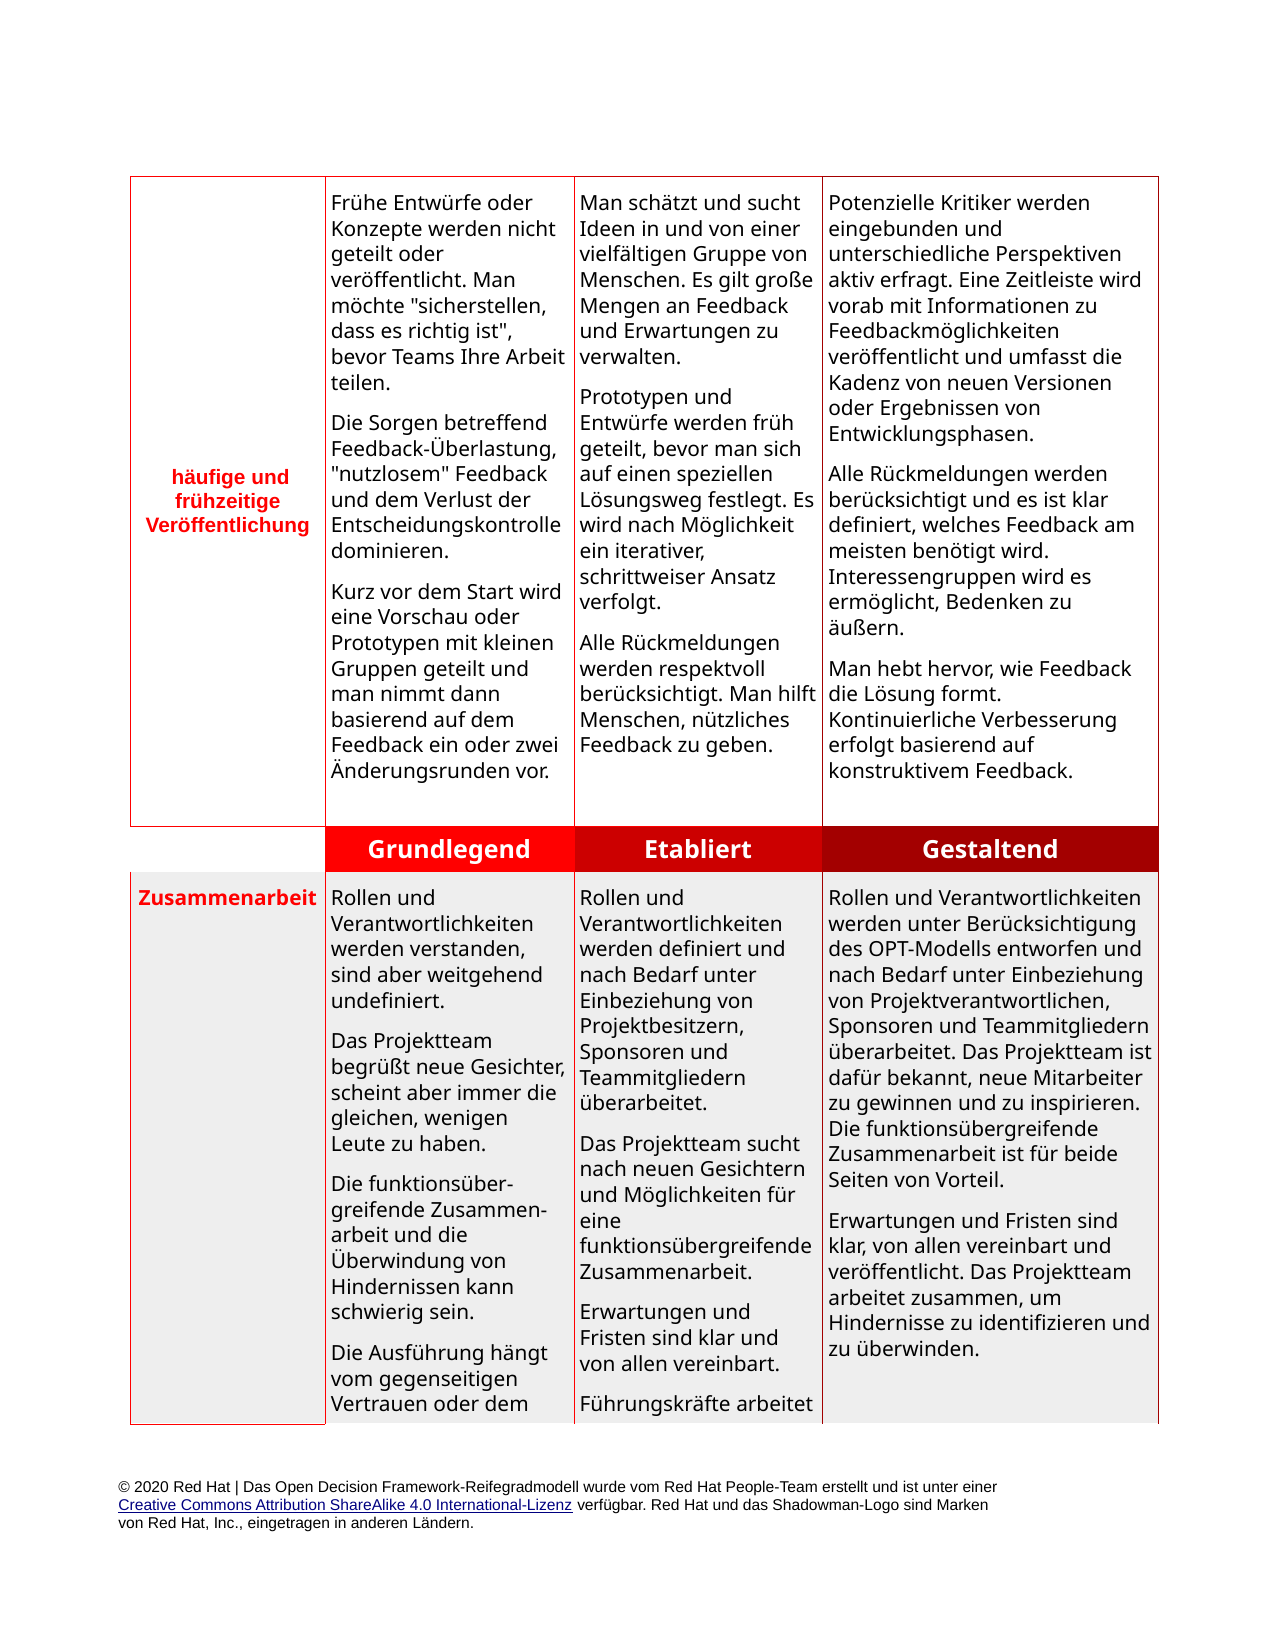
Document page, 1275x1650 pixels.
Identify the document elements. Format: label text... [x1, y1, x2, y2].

table_cell Rollen und Verantwortlichkeiten werden definiert und nach Bedarf unter Einbeziehung von Projektbesitzern, Sponsoren und Teammitgliedern überarbeitet. Das Projektteam sucht nach neuen Gesichtern und Möglichkeiten für eine funktionsübergreifende Zusammenarbeit. Erwartungen und Fristen sind klar und von allen vereinbart. Führungskräfte arbeitet [575, 872, 822, 1423]
table_cell Potenzielle Kritiker werden eingebunden und unterschiedliche Perspektiven aktiv erfragt. Eine Zeitleiste wird vorab mit Informationen zu Feedbackmöglichkeiten veröffentlicht und umfasst die Kadenz von neuen Versionen oder Ergebnissen von Entwicklungsphasen. Alle Rückmeldungen werden berücksichtigt und es ist klar definiert, welches Feedback am meisten benötigt wird. Interessengruppen wird es ermöglicht, Bedenken zu äußern. Man hebt hervor, wie Feedback die Lösung formt. Kontinuierliche Verbesserung erfolgt basierend auf konstruktivem Feedback. [823, 177, 1158, 826]
table_cell Man schätzt und sucht Ideen in und von einer vielfältigen Gruppe von Menschen. Es gilt große Mengen an Feedback und Erwartungen zu verwalten. Prototypen und Entwürfe werden früh geteilt, bevor man sich auf einen speziellen Lösungsweg festlegt. Es wird nach Möglichkeit ein iterativer, schrittweiser Ansatz verfolgt. Alle Rückmeldungen werden respektvoll berücksichtigt. Man hilft Menschen, nützliches Feedback zu geben. [575, 177, 822, 826]
table_cell Rollen und Verantwortlichkeiten werden verstanden, sind aber weitgehend undefiniert. Das Projektteam begrüßt neue Gesichter, scheint aber immer die gleichen, wenigen Leute zu haben. Die funktionsüber-greifende Zusammen-arbeit und die Überwindung von Hindernissen kann schwierig sein. Die Ausführung hängt vom gegenseitigen Vertrauen oder dem [326, 872, 574, 1423]
table_cell Gestaltend [823, 827, 1158, 872]
table_cell Grundlegend [326, 827, 574, 872]
table_cell [130, 827, 325, 872]
table_cell Zusammenarbeit [131, 872, 325, 1423]
table_cell Etabliert [575, 827, 822, 872]
table_cell Rollen und Verantwortlichkeiten werden unter Berücksichtigung des OPT-Modells entworfen und nach Bedarf unter Einbeziehung von Projektverantwortlichen, Sponsoren und Teammitgliedern überarbeitet. Das Projektteam ist dafür bekannt, neue Mitarbeiter zu gewinnen und zu inspirieren. Die funktionsübergreifende Zusammenarbeit ist für beide Seiten von Vorteil. Erwartungen und Fristen sind klar, von allen vereinbart und veröffentlicht. Das Projektteam arbeitet zusammen, um Hindernisse zu identifizieren und zu überwinden. [823, 872, 1158, 1423]
table_cell Frühe Entwürfe oder Konzepte werden nicht geteilt oder veröffentlicht. Man möchte "sicherstellen, dass es richtig ist", bevor Teams Ihre Arbeit teilen. Die Sorgen betreffend Feedback-Überlastung, "nutzlosem" Feedback und dem Verlust der Entscheidungskontrolle dominieren. Kurz vor dem Start wird eine Vorschau oder Prototypen mit kleinen Gruppen geteilt und man nimmt dann basierend auf dem Feedback ein oder zwei Änderungsrunden vor. [326, 177, 574, 826]
table_cell häufige und frühzeitige Veröffentlichung [131, 177, 325, 826]
